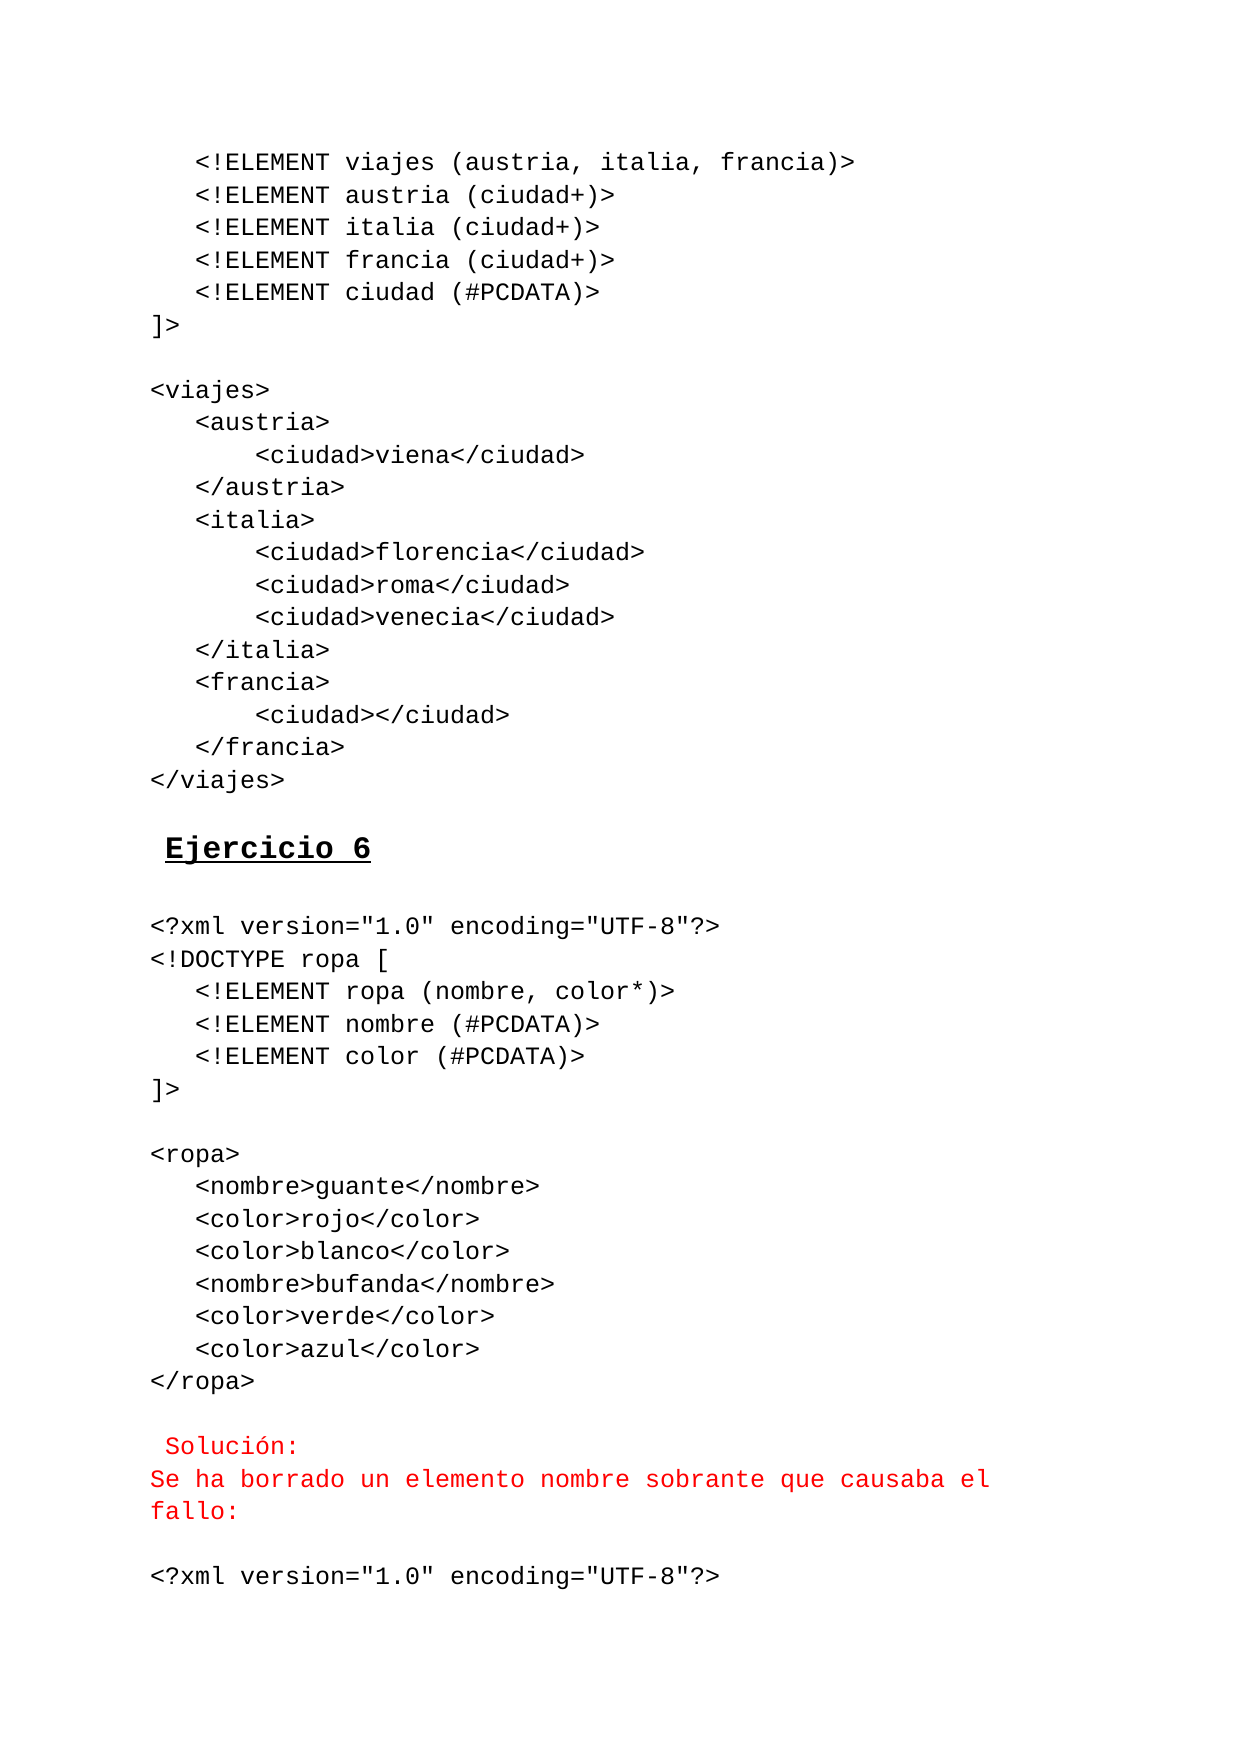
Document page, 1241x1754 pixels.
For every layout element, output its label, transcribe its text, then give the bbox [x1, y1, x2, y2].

text <ciudad>florencia</ciudad> [150, 540, 1090, 568]
text <!ELEMENT color (#PCDATA)> [150, 1044, 1090, 1072]
text </francia> [150, 735, 1090, 763]
text <francia> [150, 670, 1090, 698]
text <ciudad>roma</ciudad> [150, 572, 1090, 601]
text </austria> [150, 475, 1090, 503]
text ]> [150, 1076, 1090, 1105]
text <ropa> [150, 1141, 1090, 1170]
text <?xml version="1.0" encoding="UTF-8"?> [150, 914, 1090, 942]
text <color>blanco</color> [150, 1239, 1090, 1267]
text <ciudad></ciudad> [150, 702, 1090, 731]
text Se ha borrado un elemento nombre sobrante que causaba el fallo: [150, 1466, 1090, 1527]
text <color>verde</color> [150, 1304, 1090, 1332]
text <!ELEMENT ciudad (#PCDATA)> [150, 280, 1090, 308]
text <nombre>guante</nombre> [150, 1174, 1090, 1202]
text Ejercicio 6 [150, 832, 1090, 868]
text </italia> [150, 637, 1090, 666]
text <!ELEMENT viajes (austria, italia, francia)> [150, 150, 1090, 178]
text <!ELEMENT nombre (#PCDATA)> [150, 1011, 1090, 1040]
text <!ELEMENT francia (ciudad+)> [150, 247, 1090, 276]
text <nombre>bufanda</nombre> [150, 1271, 1090, 1300]
text <viajes> [150, 377, 1090, 406]
text <ciudad>viena</ciudad> [150, 442, 1090, 471]
text <!ELEMENT italia (ciudad+)> [150, 215, 1090, 243]
text ]> [150, 312, 1090, 341]
text <austria> [150, 410, 1090, 438]
text <?xml version="1.0" encoding="UTF-8"?> [150, 1564, 1090, 1592]
text <ciudad>venecia</ciudad> [150, 605, 1090, 633]
text <color>rojo</color> [150, 1206, 1090, 1235]
text <!ELEMENT austria (ciudad+)> [150, 182, 1090, 211]
text </viajes> [150, 767, 1090, 796]
text <!ELEMENT ropa (nombre, color*)> [150, 979, 1090, 1007]
text <color>azul</color> [150, 1336, 1090, 1365]
text Solución: [150, 1434, 1090, 1462]
text <!DOCTYPE ropa [ [150, 946, 1090, 975]
text <italia> [150, 507, 1090, 536]
text </ropa> [150, 1369, 1090, 1397]
